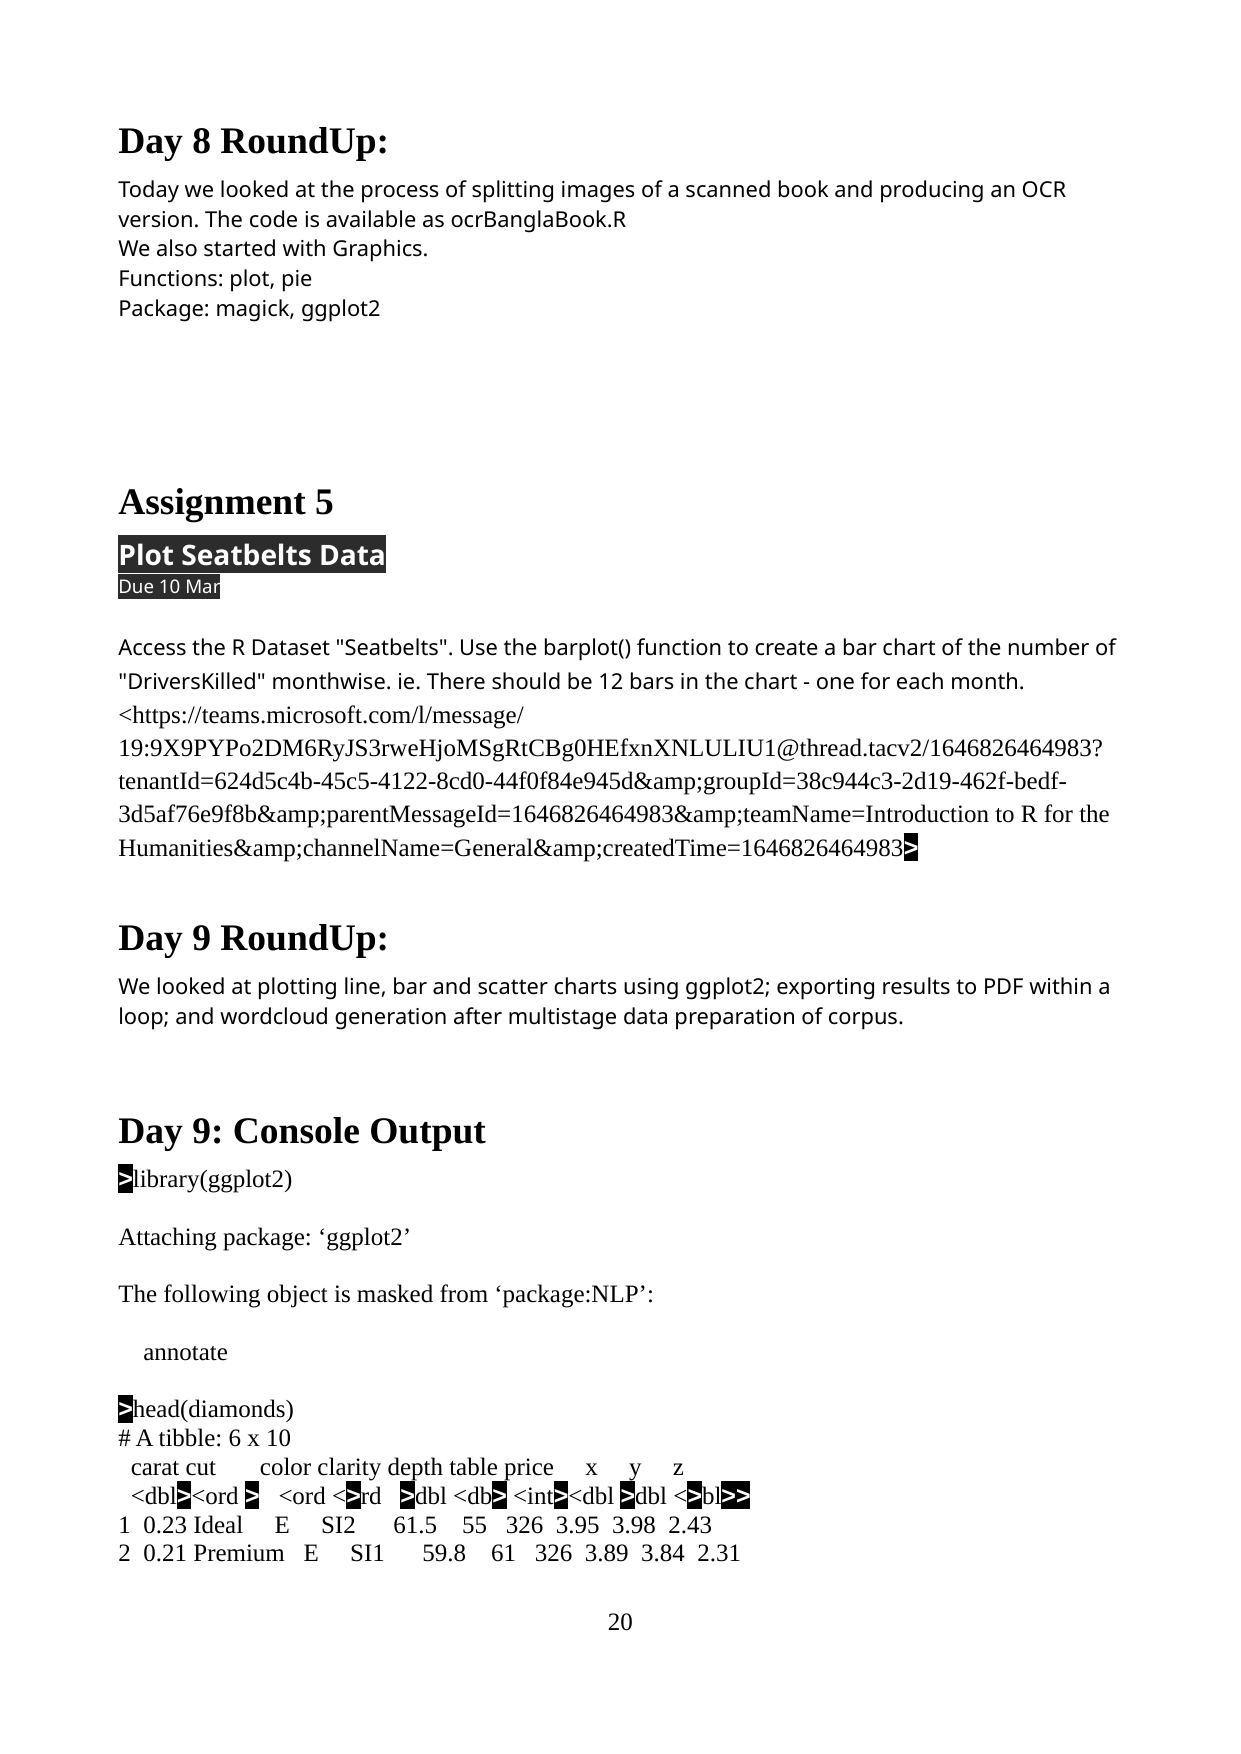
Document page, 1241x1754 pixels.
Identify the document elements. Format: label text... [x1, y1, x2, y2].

text # A tibble: 6 x 10 [118, 1423, 1122, 1452]
text Access the R Dataset "Seatbelts". Use the barplot() function to create a bar chart of the number of "DriversKilled" monthwise. ie. There should be 12 bars in the chart - one for each month. [118, 632, 1122, 696]
text Due 10 Mar [118, 573, 1122, 599]
text >library(ggplot2) [118, 1164, 1122, 1193]
text carat cut color clarity depth table price x y z [118, 1452, 1122, 1481]
text 1 0.23 Ideal E SI2 61.5 55 326 3.95 3.98 2.43 [118, 1510, 1122, 1538]
subtitle Day 8 RoundUp: [118, 118, 1122, 161]
text <dbl><ord > <ord <>rd >dbl <db> <int><dbl >dbl <>bl>> [118, 1481, 1122, 1510]
text Attaching package: ‘ggplot2’ [118, 1222, 1122, 1251]
subtitle Day 9: Console Output [118, 1109, 1122, 1152]
text The following object is masked from ‘package:NLP’: [118, 1279, 1122, 1308]
text Today we looked at the process of splitting images of a scanned book and producing an OCR version. The code is available as ocrBanglaBook.R [118, 174, 1122, 233]
text <https://teams.microsoft.com/l/message/19:9X9PYPo2DM6RyJS3rweHjoMSgRtCBg0HEfxnXNLULIU1@thread.tacv2/1646826464983?tenantId=624d5c4b-45c5-4122-8cd0-44f0f84e945d&amp;groupId=38c944c3-2d19-462f-bedf-3d5af76e9f8b&amp;parentMessageId=1646826464983&amp;teamName=Introduction to R for the Humanities&amp;channelName=General&amp;createdTime=1646826464983> [118, 700, 1122, 861]
text Functions: plot, pie [118, 263, 1122, 293]
text annotate [118, 1337, 1122, 1366]
text We also started with Graphics. [118, 233, 1122, 263]
subtitle Day 9 RoundUp: [118, 915, 1122, 958]
text Plot Seatbelts Data [118, 535, 1122, 573]
text Package: magick, ggplot2 [118, 293, 1122, 323]
text >head(diamonds) [118, 1394, 1122, 1423]
subtitle Assignment 5 [118, 479, 1122, 523]
text 2 0.21 Premium E SI1 59.8 61 326 3.89 3.84 2.31 [118, 1538, 1122, 1567]
text We looked at plotting line, bar and scatter charts using ggplot2; exporting results to PDF within a loop; and wordcloud generation after multistage data preparation of corpus. [118, 971, 1122, 1030]
